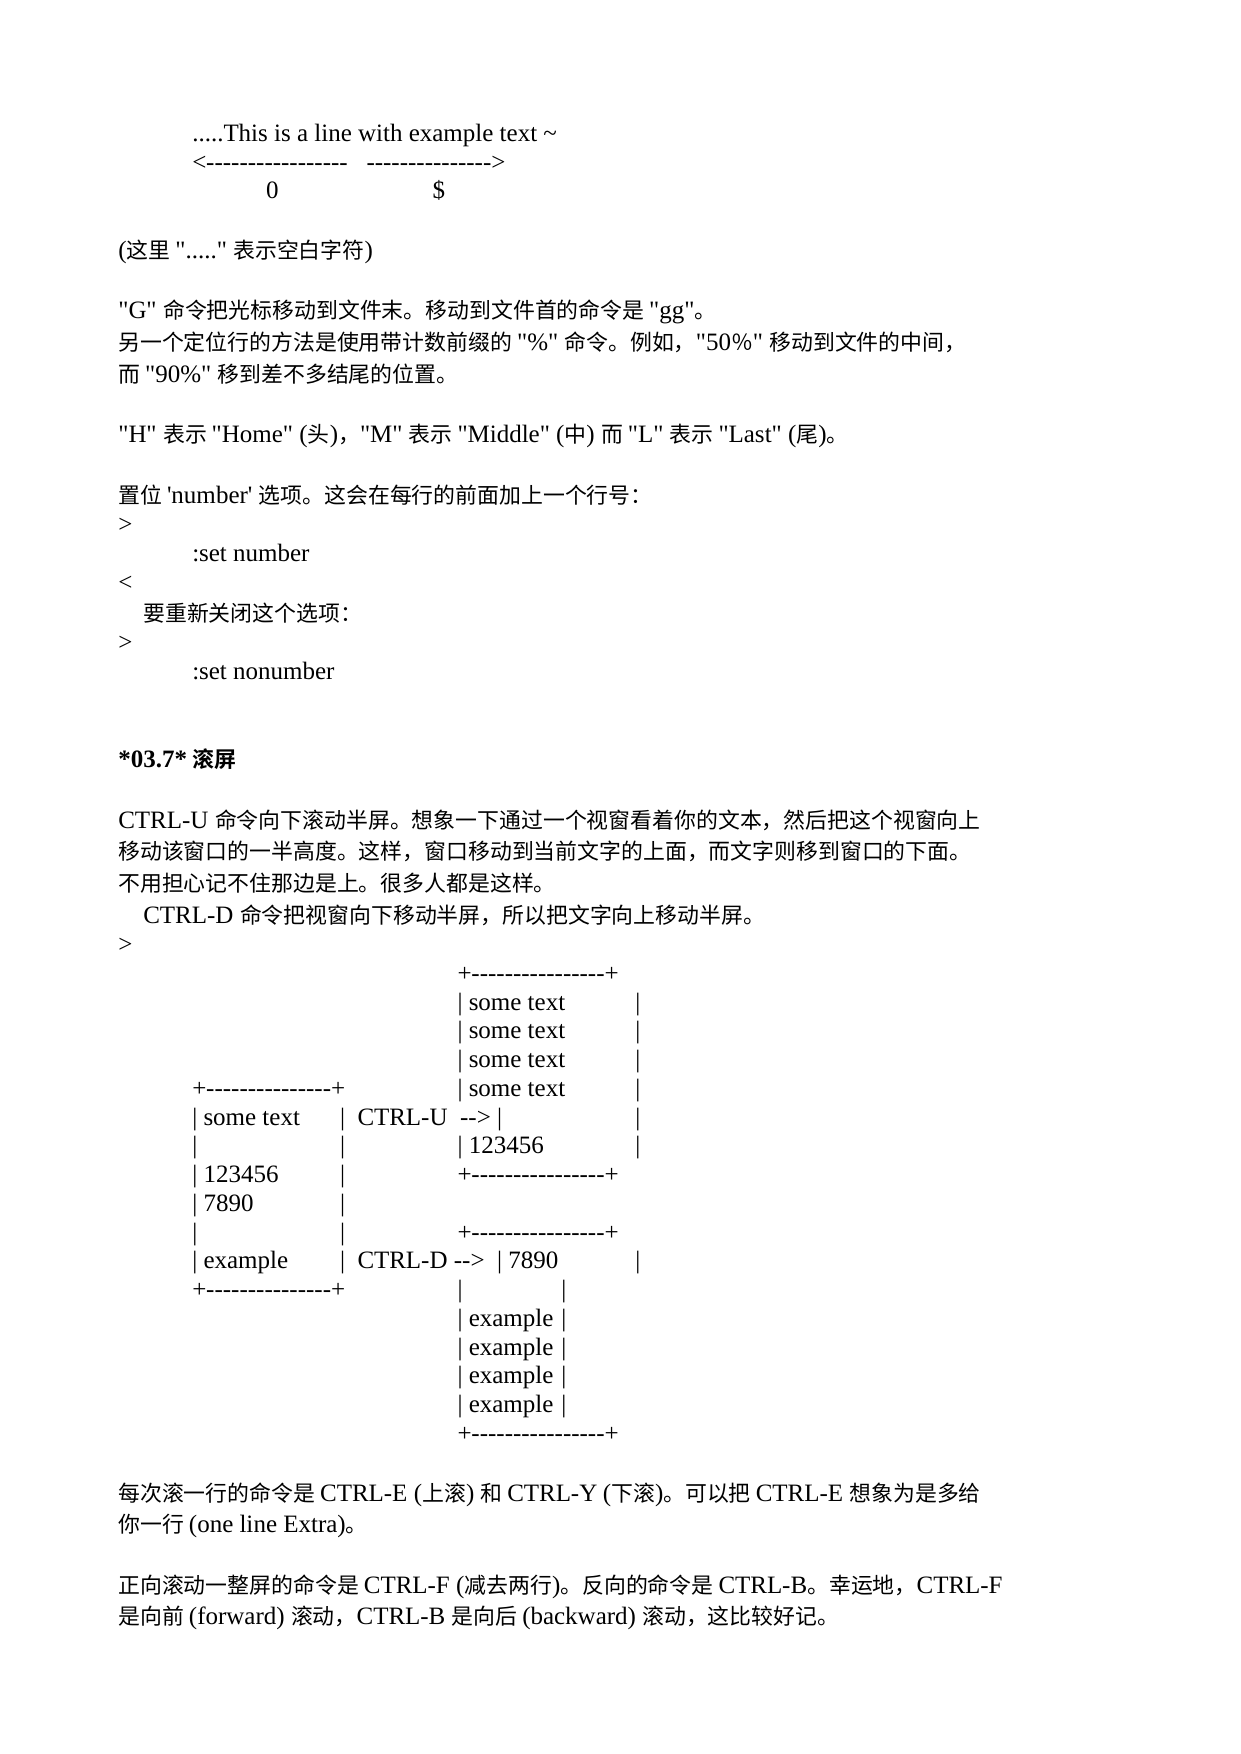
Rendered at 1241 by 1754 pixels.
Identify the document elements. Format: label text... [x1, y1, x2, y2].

text | 123456 | +----------------+ [118, 1159, 1122, 1188]
text <----------------- ---------------> [118, 147, 1122, 176]
text +----------------+ [118, 958, 1122, 987]
text 正向滚动一整屏的命令是 CTRL-F (减去两行)。反向的命令是 CTRL-B。幸运地，CTRL-F [118, 1568, 1122, 1599]
text +---------------+ | some text | [118, 1073, 1122, 1102]
text CTRL-D 命令把视窗向下移动半屏，所以把文字向上移动半屏。 [118, 898, 1122, 929]
text 0 $ [118, 176, 1122, 204]
text 要重新关闭这个选项： [118, 596, 1122, 627]
text | | | 123456 | [118, 1131, 1122, 1159]
text | example | CTRL-D --> | 7890 | [118, 1246, 1122, 1274]
text | some text | [118, 1016, 1122, 1044]
text | example | [118, 1303, 1122, 1332]
text 移动该窗口的一半高度。这样，窗口移动到当前文字的上面，而文字则移到窗口的下面。 [118, 834, 1122, 866]
text "H" 表示 "Home" (头)，"M" 表示 "Middle" (中) 而 "L" 表示 "Last" (尾)。 [118, 417, 1122, 449]
text < [118, 567, 1122, 596]
text 而 "90%" 移到差不多结尾的位置。 [118, 357, 1122, 388]
text | example | [118, 1389, 1122, 1418]
text 置位 'number' 选项。这会在每行的前面加上一个行号： [118, 478, 1122, 509]
text | some text | [118, 987, 1122, 1016]
text 是向前 (forward) 滚动，CTRL-B 是向后 (backward) 滚动，这比较好记。 [118, 1599, 1122, 1631]
text :set nonumber [118, 656, 1122, 685]
text 你一行 (one line Extra)。 [118, 1507, 1122, 1539]
text *03.7* 滚屏 [118, 742, 1122, 774]
text CTRL-U 命令向下滚动半屏。想象一下通过一个视窗看着你的文本，然后把这个视窗向上 [118, 803, 1122, 834]
text | example | [118, 1361, 1122, 1389]
text > [118, 627, 1122, 656]
text | example | [118, 1332, 1122, 1361]
text "G" 命令把光标移动到文件末。移动到文件首的命令是 "gg"。 [118, 293, 1122, 325]
text > [118, 929, 1122, 958]
text | some text | [118, 1044, 1122, 1073]
text (这里 "....." 表示空白字符) [118, 233, 1122, 265]
text +---------------+ | | [118, 1274, 1122, 1303]
text :set number [118, 538, 1122, 567]
text | some text | CTRL-U --> | | [118, 1102, 1122, 1131]
text > [118, 509, 1122, 538]
text .....This is a line with example text ~ [118, 118, 1122, 147]
text | | +----------------+ [118, 1217, 1122, 1246]
text | 7890 | [118, 1188, 1122, 1217]
text 不用担心记不住那边是上。很多人都是这样。 [118, 866, 1122, 898]
text 另一个定位行的方法是使用带计数前缀的 "%" 命令。例如，"50％" 移动到文件的中间， [118, 325, 1122, 357]
text +----------------+ [118, 1418, 1122, 1447]
text 每次滚一行的命令是 CTRL-E (上滚) 和 CTRL-Y (下滚)。可以把 CTRL-E 想象为是多给 [118, 1476, 1122, 1507]
